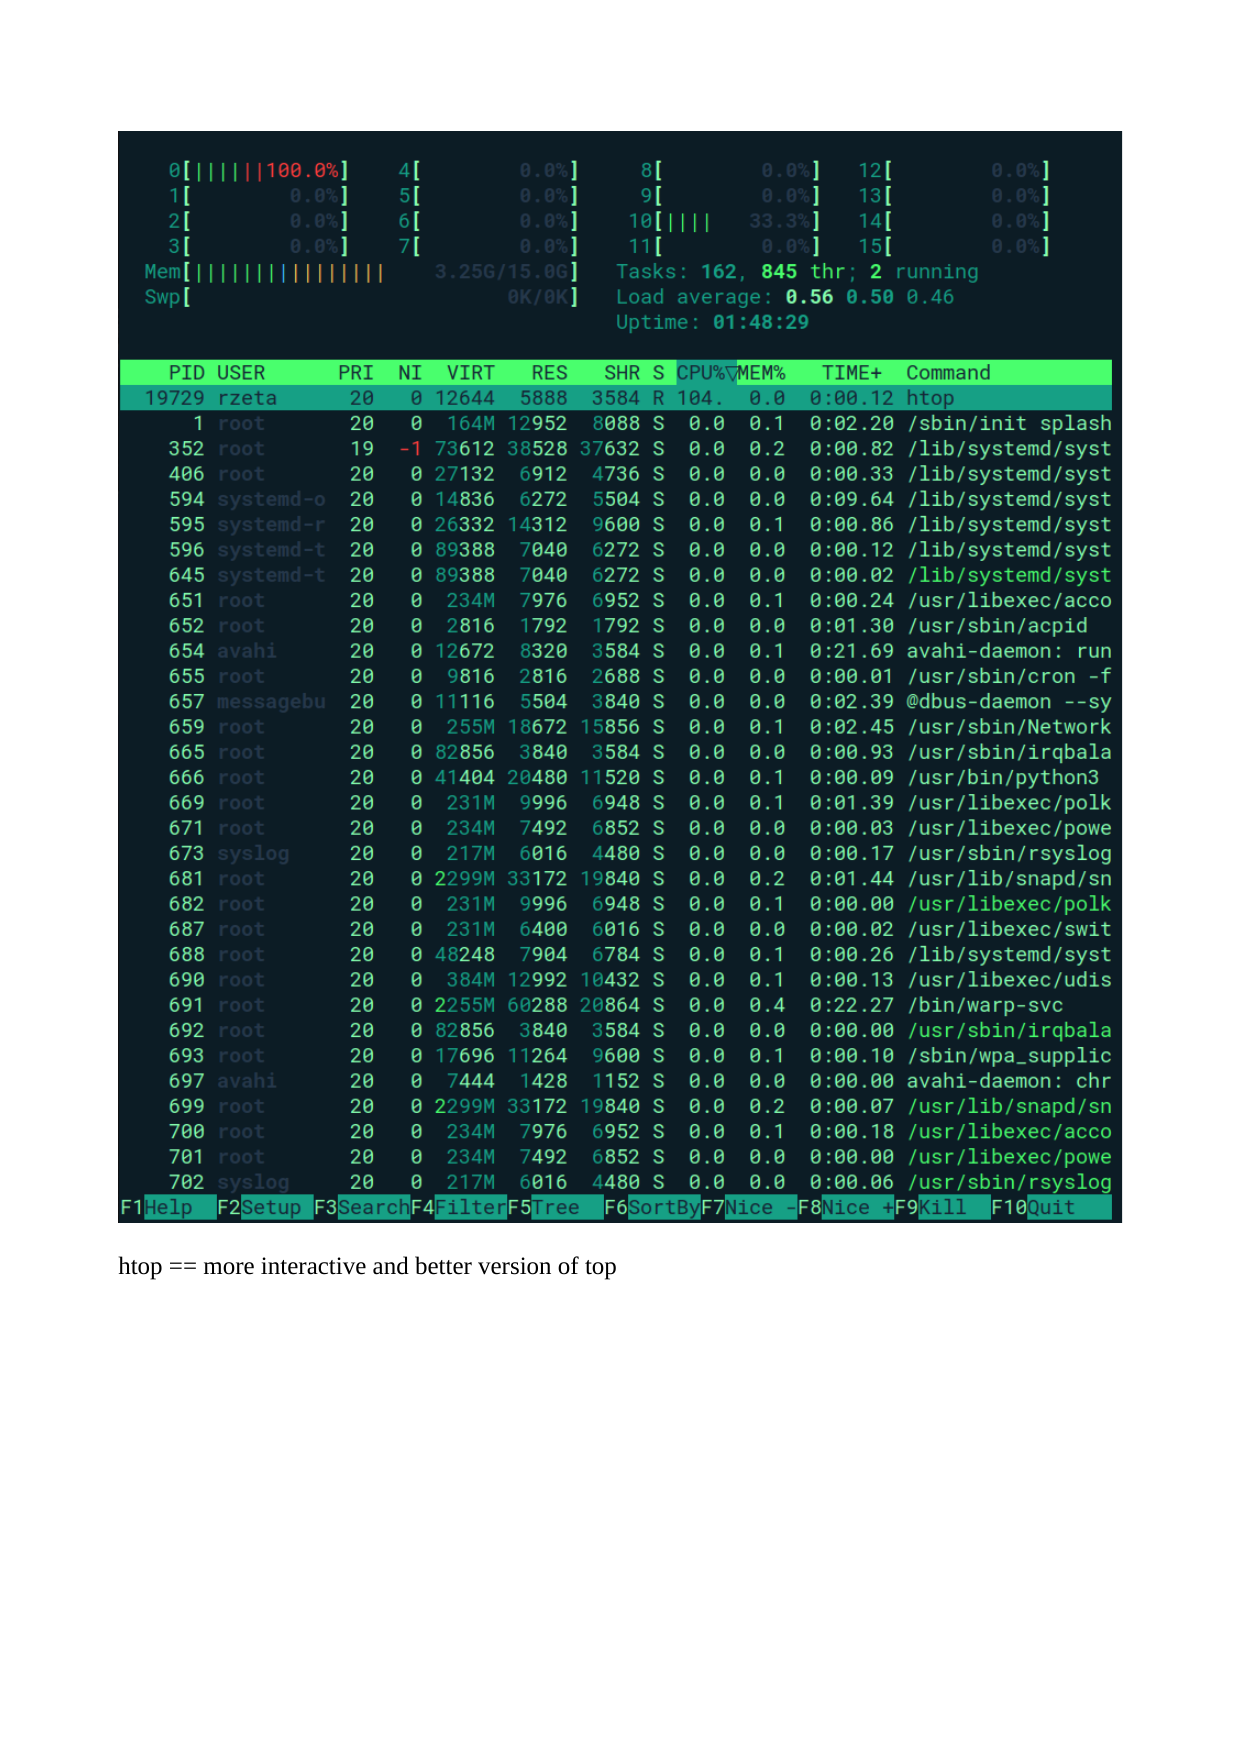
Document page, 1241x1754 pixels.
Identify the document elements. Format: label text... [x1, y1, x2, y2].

text htop == more interactive and better version of top [118, 1251, 1122, 1280]
picture [118, 131, 1123, 1223]
